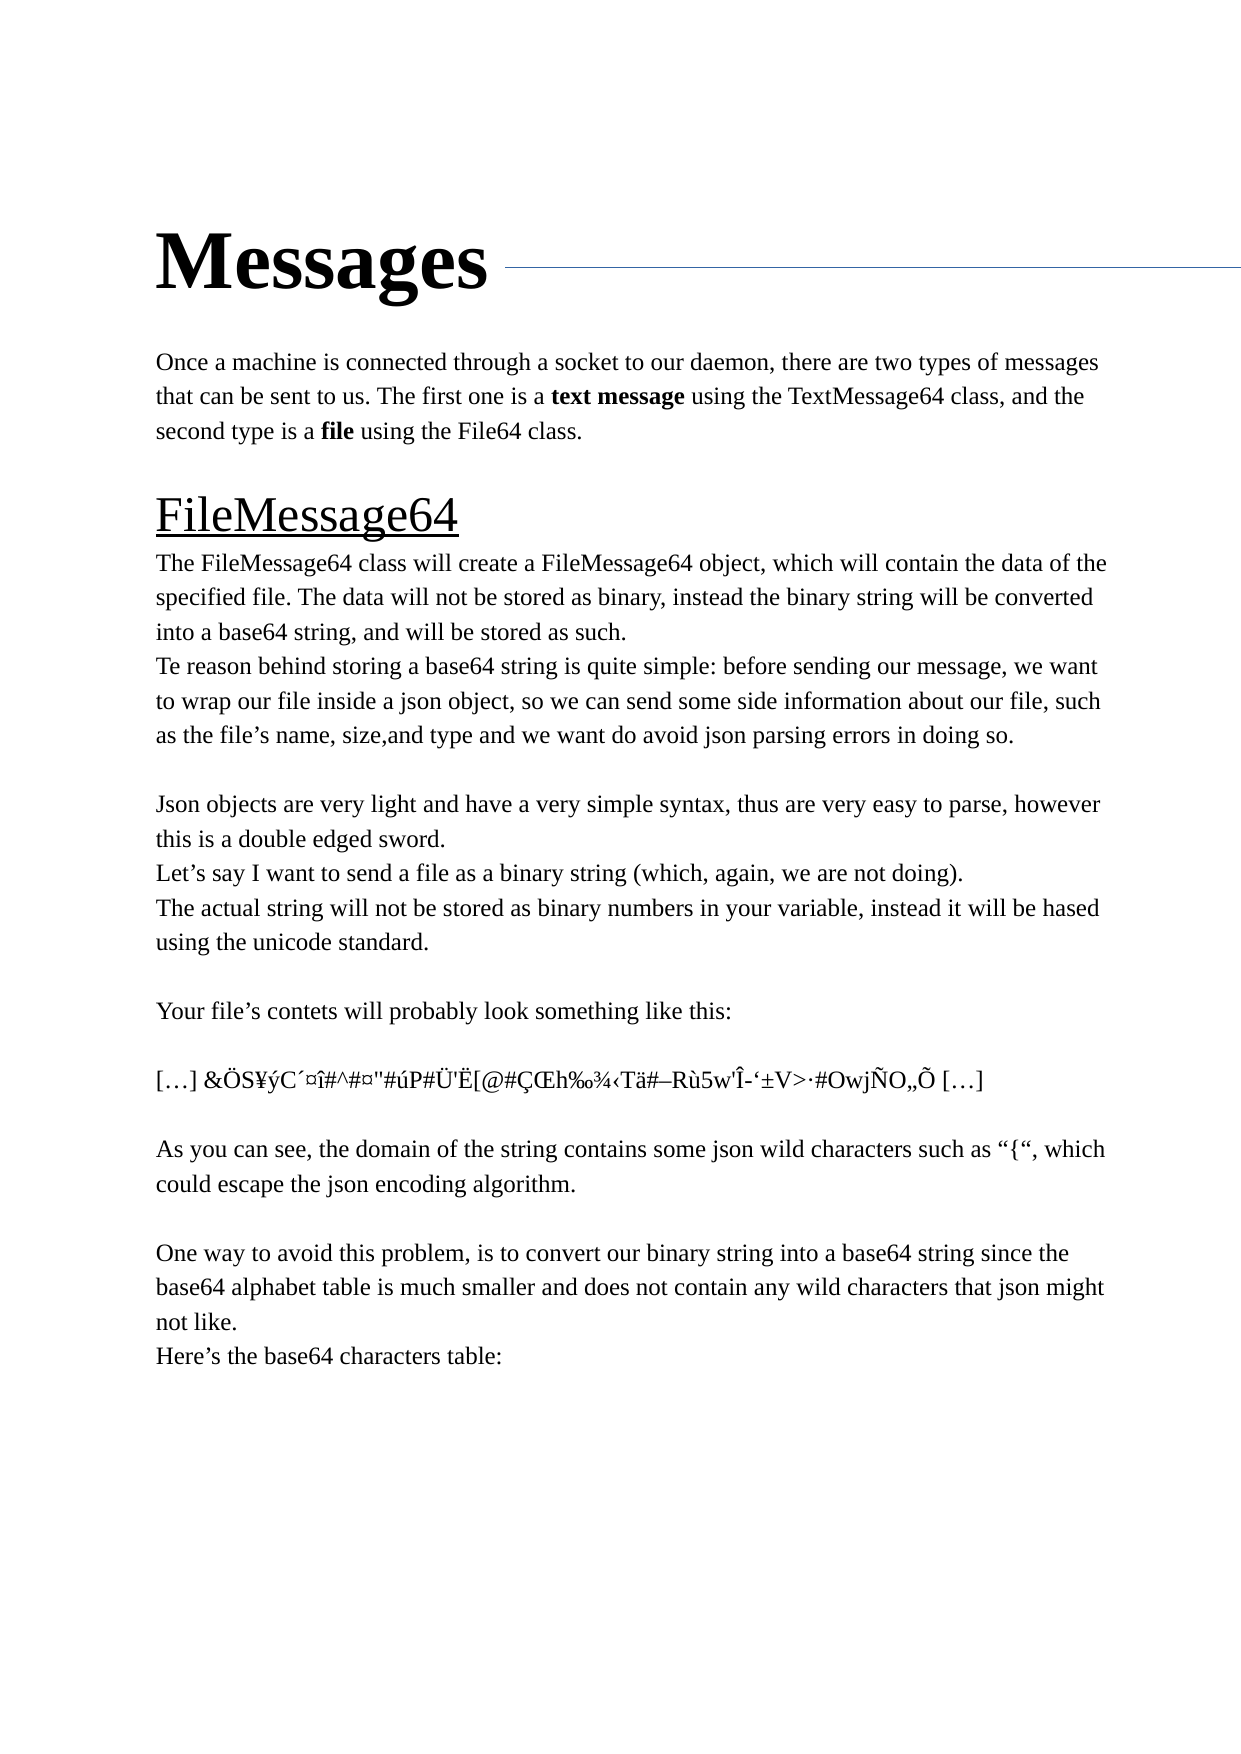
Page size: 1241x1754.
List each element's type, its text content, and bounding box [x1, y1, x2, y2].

text Messages Once a machine is connected through a socket to our daemon, there are two types of messages that can be sent to us. The first one is a text message using the TextMessage64 class, and the second type is a file using the File64 class. [156, 211, 1122, 479]
text FileMessage64 The FileMessage64 class will create a FileMessage64 object, which will contain the data of the specified file. The data will not be stored as binary, instead the binary string will be converted into a base64 string, and will be stored as such. Te reason behind storing a base64 string is quite simple: before sending our message, we want to wrap our file inside a json object, so we can send some side information about our file, such as the file’s name, size,and type and we want do avoid json parsing errors in doing so. Json objects are very light and have a very simple syntax, thus are very easy to parse, however this is a double edged sword. Let’s say I want to send a file as a binary string (which, again, we are not doing). The actual string will not be stored as binary numbers in your variable, instead it will be hased using the unicode standard. Your file’s contets will probably look something like this: […] &ÖS¥ýC´¤î#^#¤"#úP#Ü'Ë[@#ÇŒh‰¾‹Tä#–Rù5w'Î-‘±V>·#OwjÑO„Õ […] As you can see, the domain of the string contains some json wild characters such as “{“, which could escape the json encoding algorithm. One way to avoid this problem, is to convert our binary string into a base64 string since the base64 alphabet table is much smaller and does not contain any wild characters that json might not like. Here’s the base64 characters table: [156, 485, 1122, 1404]
